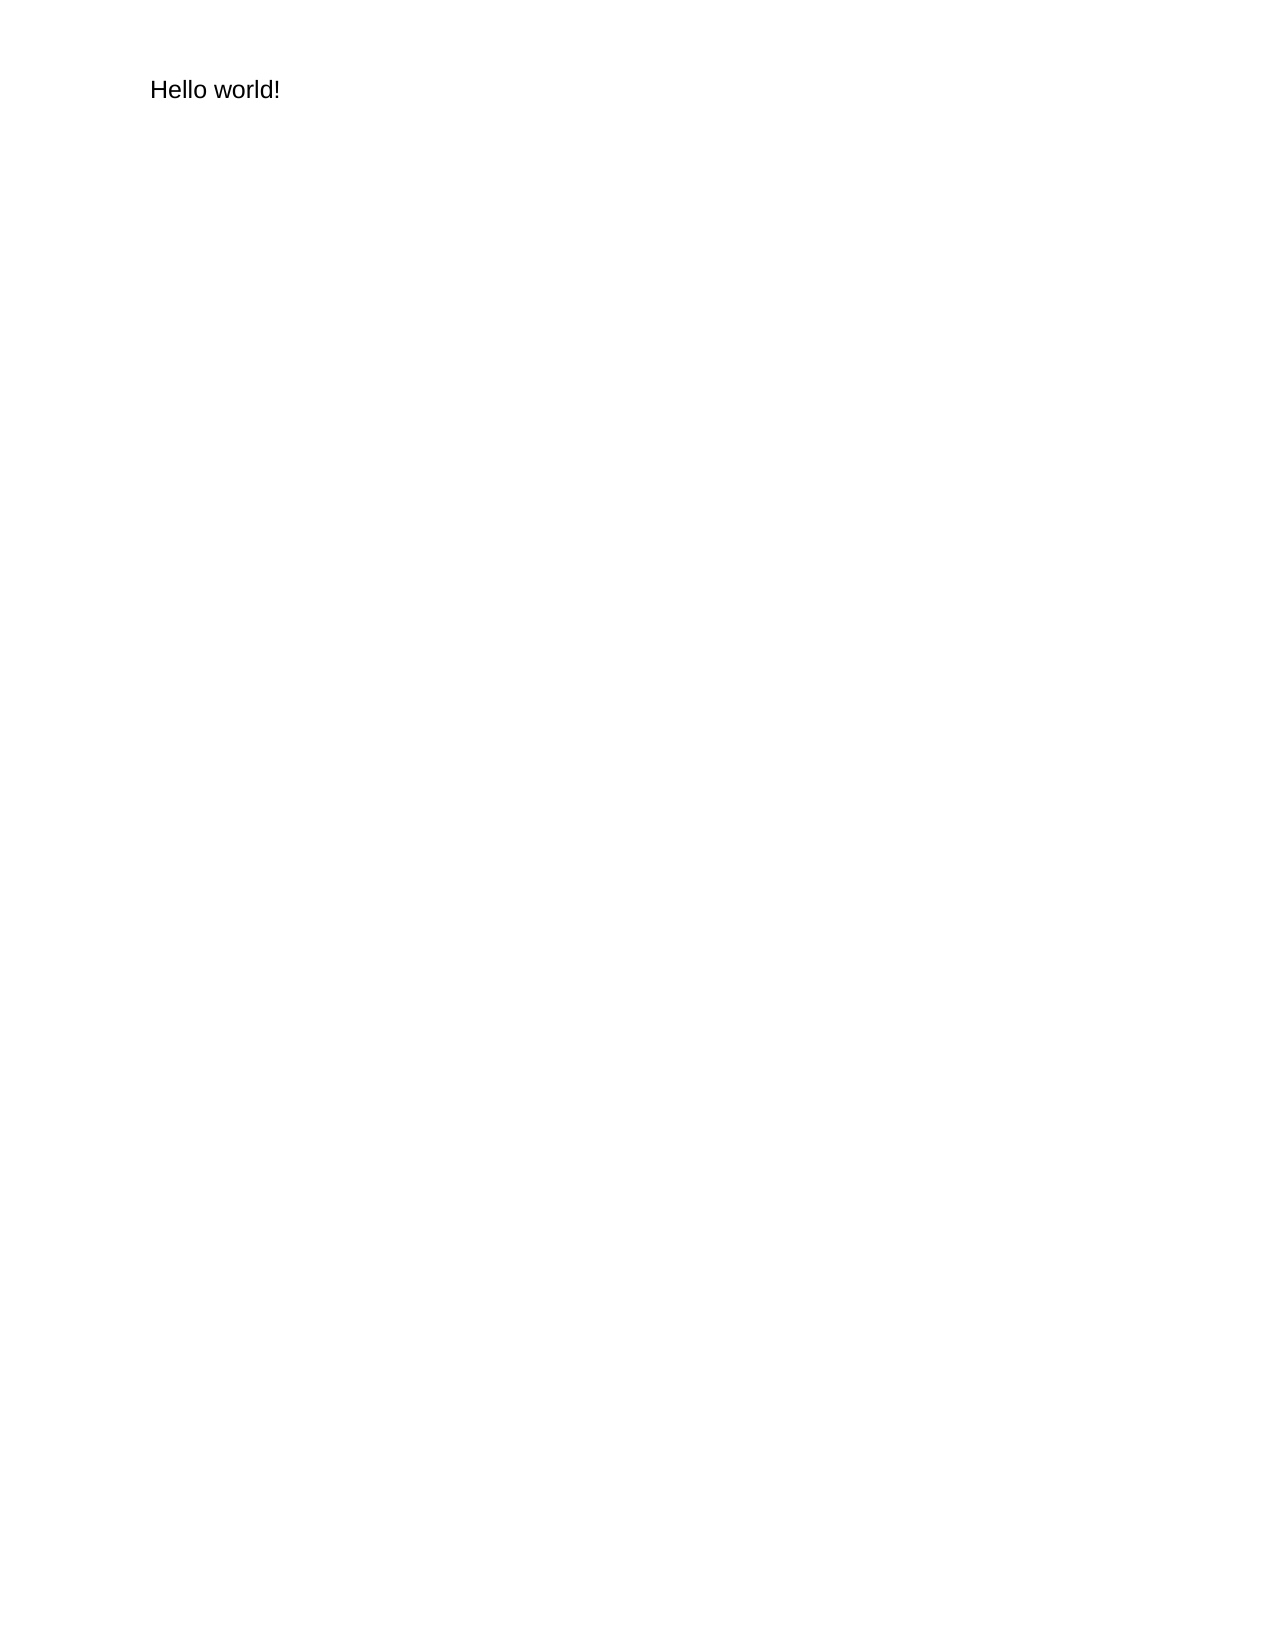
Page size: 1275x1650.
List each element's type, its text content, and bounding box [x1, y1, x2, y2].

text Hello world! [150, 75, 1125, 104]
